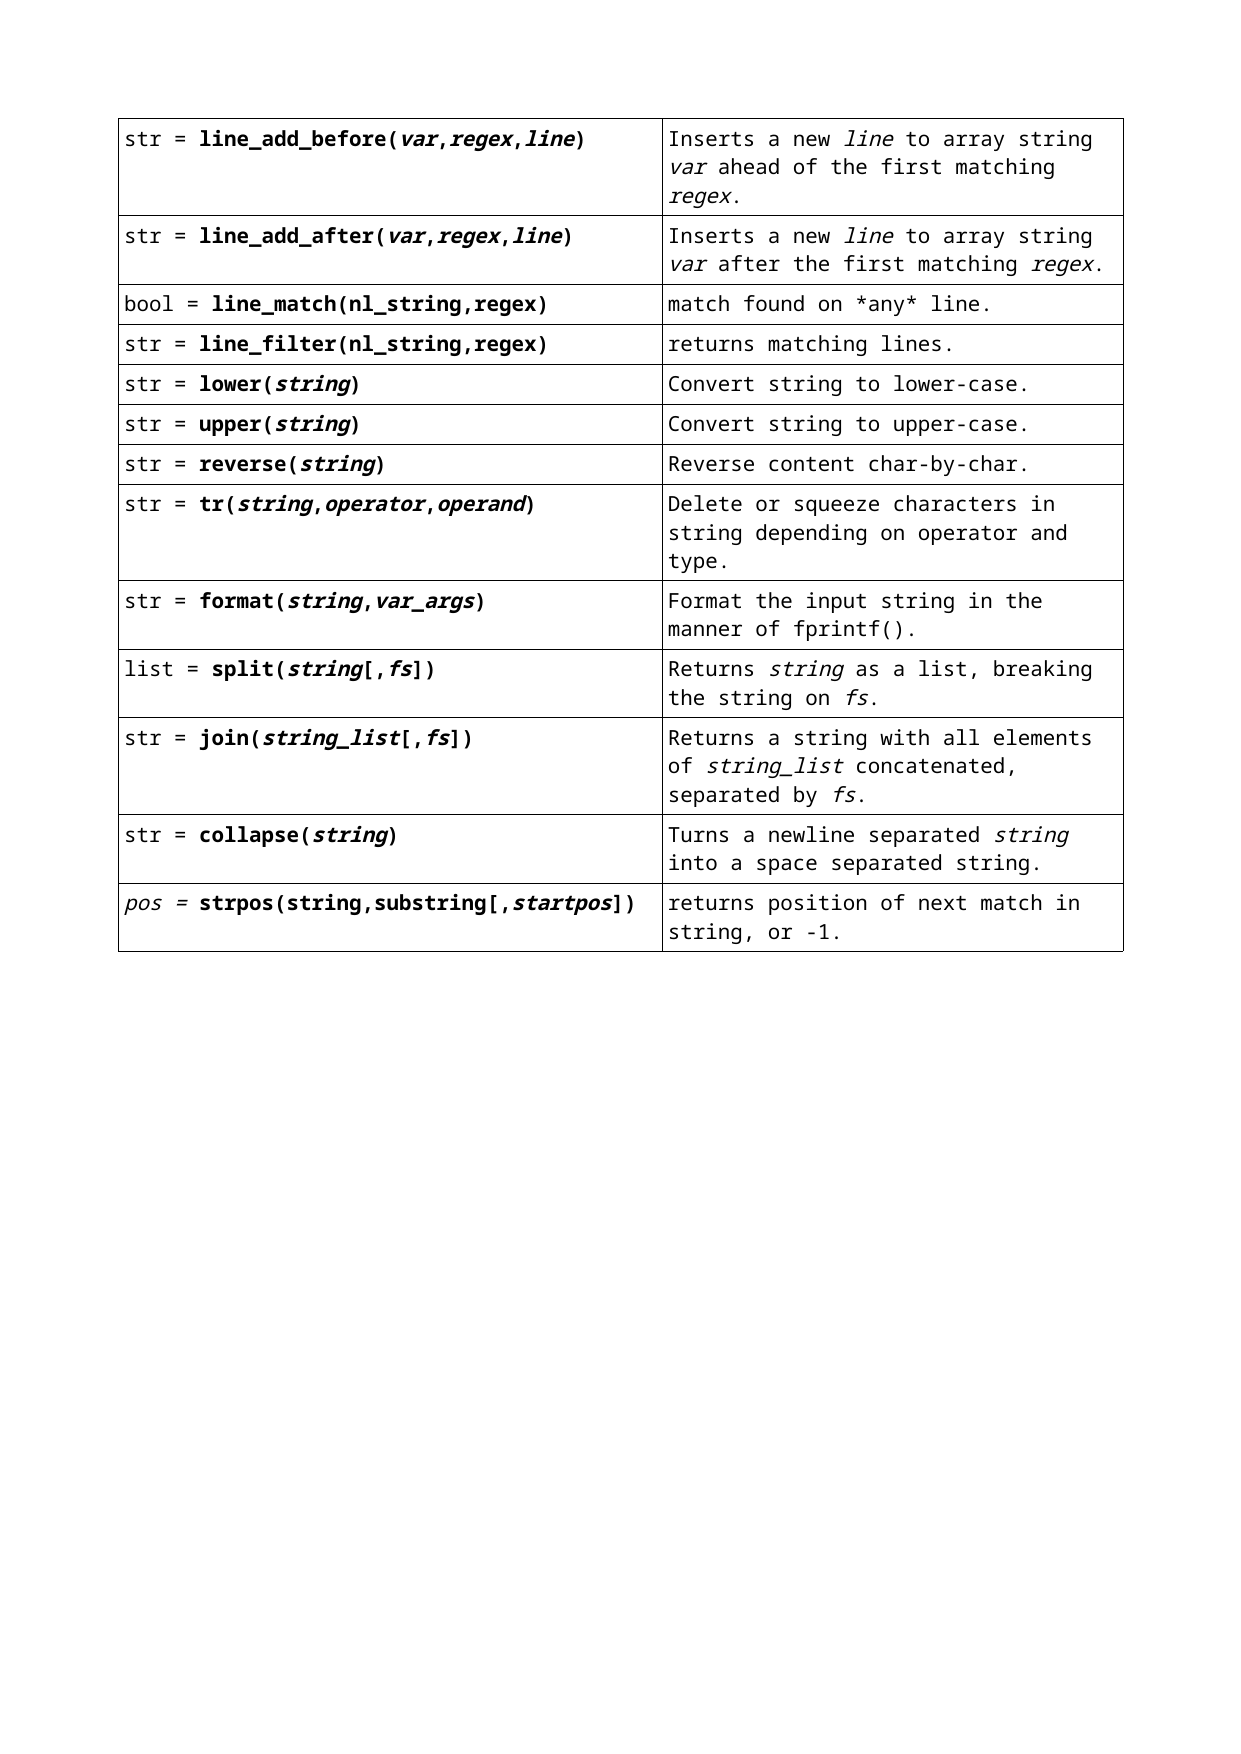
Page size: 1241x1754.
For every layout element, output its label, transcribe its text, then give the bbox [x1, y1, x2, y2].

table_cell Returns a string with all elements of string_list concatenated, separated by fs. [663, 718, 1123, 814]
table_cell Delete or squeeze characters in string depending on operator and type. [663, 485, 1123, 580]
table_cell Reverse content char-by-char. [663, 445, 1123, 483]
table_cell Inserts a new line to array string var after the first matching regex. [663, 216, 1123, 283]
table_cell str = line_filter(nl_string,regex) [119, 325, 662, 363]
table_cell pos = strpos(string,substring[,startpos]) [119, 884, 662, 951]
table_cell str = reverse(string) [119, 445, 662, 483]
table_cell list = split(string[,fs]) [119, 650, 662, 717]
table_cell str = line_add_after(var,regex,line) [119, 216, 662, 283]
table_cell Inserts a new line to array string var ahead of the first matching regex. [663, 119, 1123, 215]
table_cell returns matching lines. [663, 325, 1123, 363]
table_cell str = upper(string) [119, 405, 662, 443]
table_cell str = format(string,var_args) [119, 581, 662, 649]
table_cell Turns a newline separated string into a space separated string. [663, 815, 1123, 882]
table_cell str = line_add_before(var,regex,line) [119, 119, 662, 215]
table_cell Convert string to upper-case. [663, 405, 1123, 443]
table_cell returns position of next match in string, or -1. [663, 884, 1123, 951]
table_cell Format the input string in the manner of fprintf(). [663, 581, 1123, 649]
table_cell str = join(string_list[,fs]) [119, 718, 662, 814]
table_cell match found on *any* line. [663, 285, 1123, 323]
table_cell Convert string to lower-case. [663, 365, 1123, 403]
table_cell Returns string as a list, breaking the string on fs. [663, 650, 1123, 717]
table_cell bool = line_match(nl_string,regex) [119, 285, 662, 323]
table_cell str = tr(string,operator,operand) [119, 485, 662, 580]
table_cell str = lower(string) [119, 365, 662, 403]
table_cell str = collapse(string) [119, 815, 662, 882]
